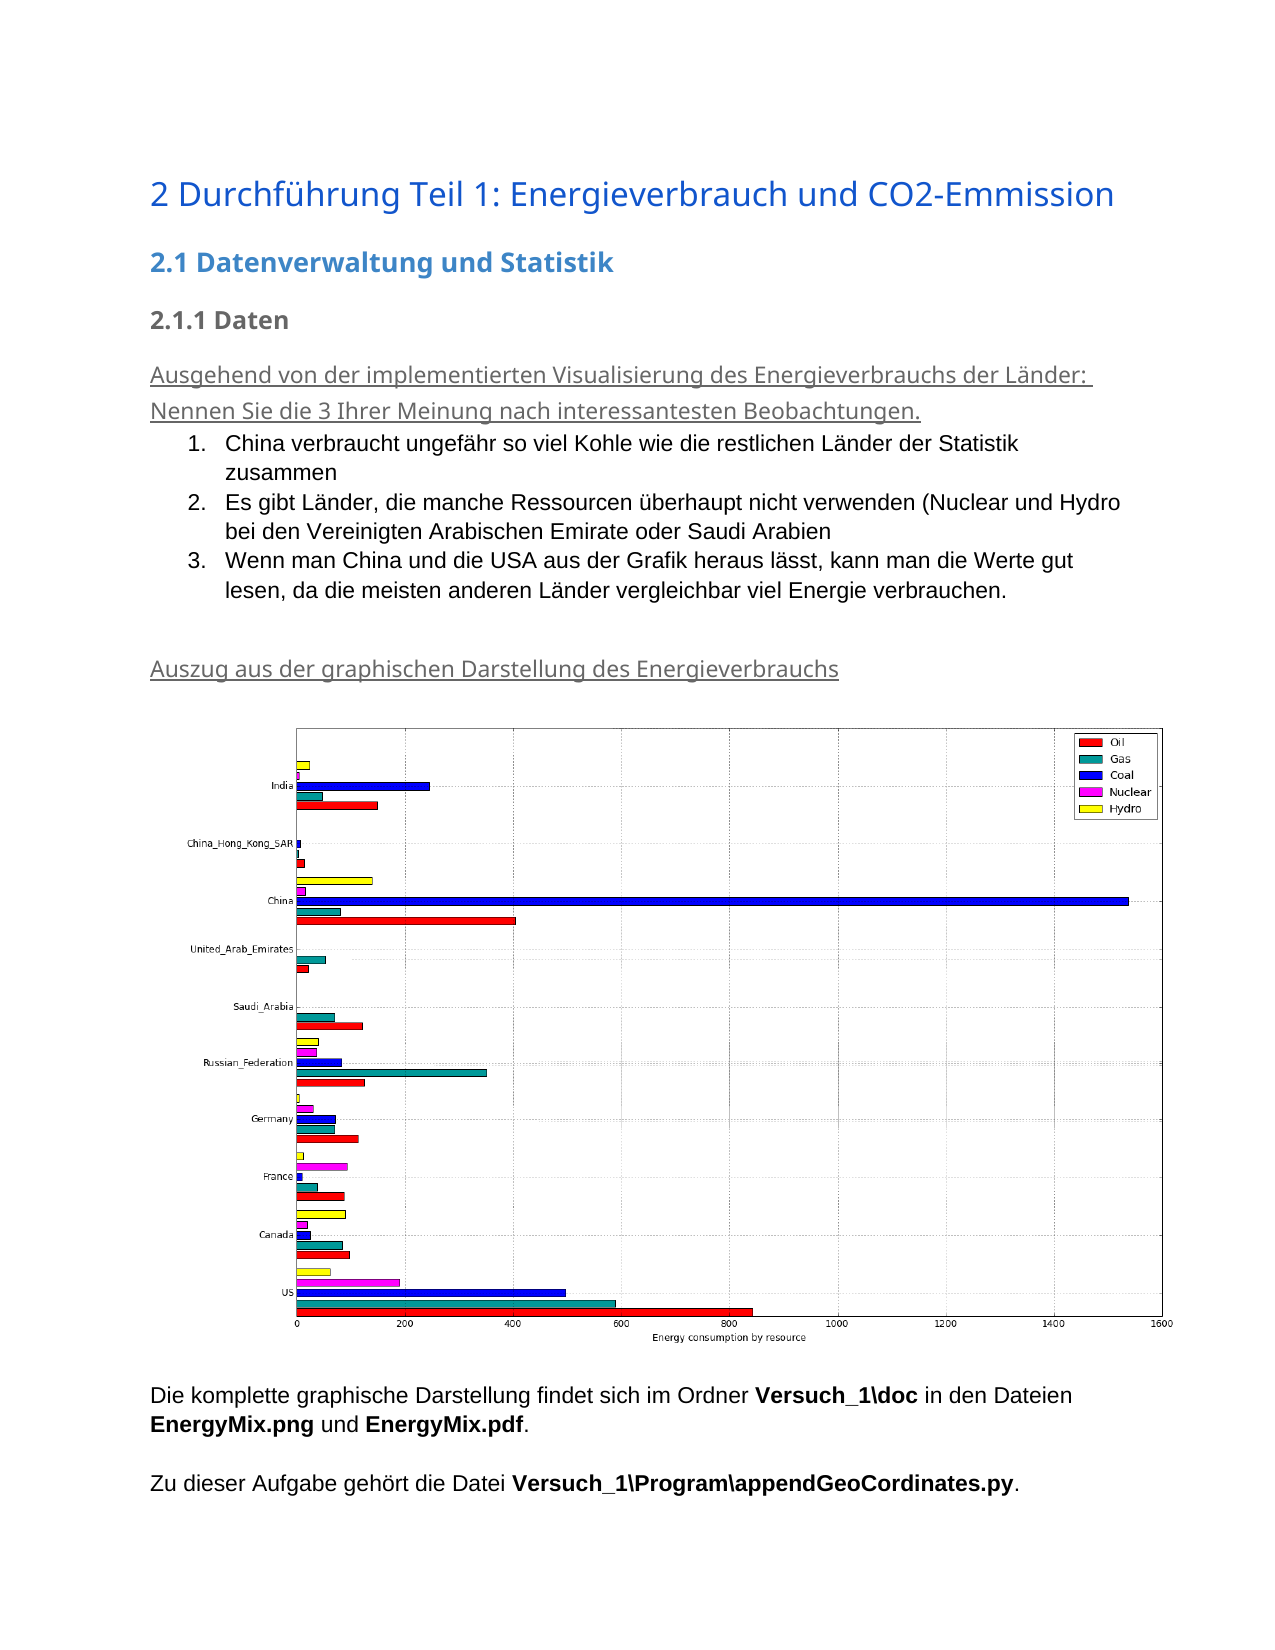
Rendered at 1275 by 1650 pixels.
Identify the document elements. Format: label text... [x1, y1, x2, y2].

subtitle 2 Durchführung Teil 1: Energieverbrauch und CO2-Emmission [150, 171, 1125, 216]
text Die komplette graphische Darstellung findet sich im Ordner Versuch_1\doc in den Dateien EnergyMix.png und EnergyMix.pdf. [150, 1382, 1125, 1437]
subtitle 2.1 Datenverwaltung und Statistik [150, 244, 1125, 281]
list Es gibt Länder, die manche Ressourcen überhaupt nicht verwenden (Nuclear und Hydro bei den Vereinigten Arabischen Emirate oder Saudi Arabien [187, 489, 1125, 544]
subtitle Auszug aus der graphischen Darstellung des Energieverbrauchs [150, 653, 1125, 684]
text Zu dieser Aufgabe gehört die Datei Versuch_1\Program\appendGeoCordinates.py. [150, 1471, 1125, 1496]
subtitle Ausgehend von der implementierten Visualisierung des Energieverbrauchs der Länder: Nennen Sie die 3 Ihrer Meinung nach interessantesten Beobachtungen. [150, 359, 1125, 426]
picture [168, 707, 1175, 1360]
list Wenn man China und die USA aus der Grafik heraus lässt, kann man die Werte gut lesen, da die meisten anderen Länder vergleichbar viel Energie verbrauchen. [187, 548, 1125, 603]
subtitle 2.1.1 Daten [150, 303, 1125, 337]
list China verbraucht ungefähr so viel Kohle wie die restlichen Länder der Statistik zusammen [187, 431, 1125, 486]
